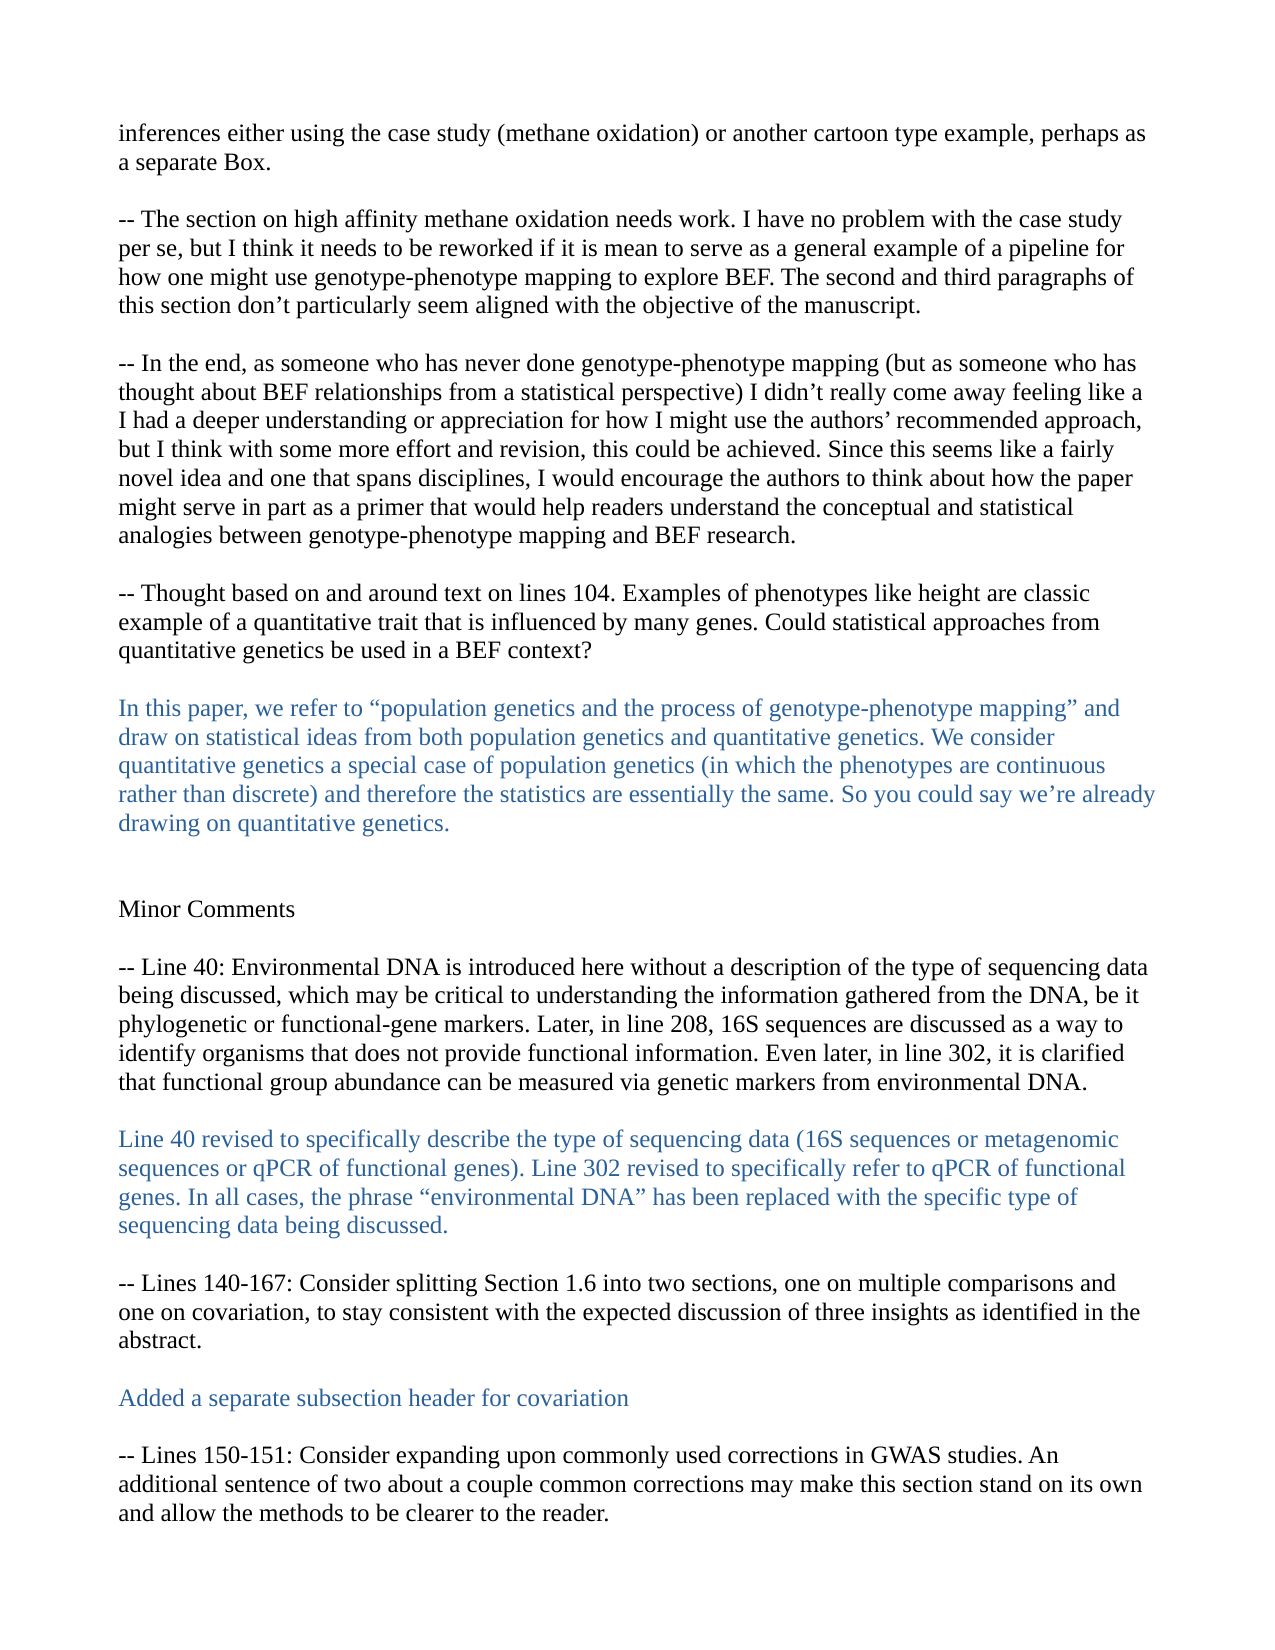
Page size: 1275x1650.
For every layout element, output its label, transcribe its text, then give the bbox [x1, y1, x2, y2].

text Minor Comments [118, 894, 1157, 923]
text Line 40 revised to specifically describe the type of sequencing data (16S sequences or metagenomic sequences or qPCR of functional genes). Line 302 revised to specifically refer to qPCR of functional genes. In all cases, the phrase “environmental DNA” has been replaced with the specific type of sequencing data being discussed. [118, 1124, 1157, 1239]
text Added a separate subsection header for covariation [118, 1383, 1157, 1412]
text -- Lines 140-167: Consider splitting Section 1.6 into two sections, one on multiple comparisons and one on covariation, to stay consistent with the expected discussion of three insights as identified in the abstract. [118, 1268, 1157, 1354]
text -- Thought based on and around text on lines 104. Examples of phenotypes like height are classic example of a quantitative trait that is influenced by many genes. Could statistical approaches from quantitative genetics be used in a BEF context? [118, 578, 1157, 664]
text In this paper, we refer to “population genetics and the process of genotype-phenotype mapping” and draw on statistical ideas from both population genetics and quantitative genetics. We consider quantitative genetics a special case of population genetics (in which the phenotypes are continuous rather than discrete) and therefore the statistics are essentially the same. So you could say we’re already drawing on quantitative genetics. [118, 693, 1157, 837]
text -- In the end, as someone who has never done genotype-phenotype mapping (but as someone who has thought about BEF relationships from a statistical perspective) I didn’t really come away feeling like a I had a deeper understanding or appreciation for how I might use the authors’ recommended approach, but I think with some more effort and revision, this could be achieved. Since this seems like a fairly novel idea and one that spans disciplines, I would encourage the authors to think about how the paper might serve in part as a primer that would help readers understand the conceptual and statistical analogies between genotype-phenotype mapping and BEF research. [118, 348, 1157, 549]
text -- Line 40: Environmental DNA is introduced here without a description of the type of sequencing data being discussed, which may be critical to understanding the information gathered from the DNA, be it phylogenetic or functional-gene markers. Later, in line 208, 16S sequences are discussed as a way to identify organisms that does not provide functional information. Even later, in line 302, it is clarified that functional group abundance can be measured via genetic markers from environmental DNA. [118, 952, 1157, 1096]
text -- The section on high affinity methane oxidation needs work. I have no problem with the case study per se, but I think it needs to be reworked if it is mean to serve as a general example of a pipeline for how one might use genotype-phenotype mapping to explore BEF. The second and third paragraphs of this section don’t particularly seem aligned with the objective of the manuscript. [118, 204, 1157, 319]
text inferences either using the case study (methane oxidation) or another cartoon type example, perhaps as a separate Box. [118, 118, 1157, 176]
text -- Lines 150-151: Consider expanding upon commonly used corrections in GWAS studies. An additional sentence of two about a couple common corrections may make this section stand on its own and allow the methods to be clearer to the reader. [118, 1441, 1157, 1527]
